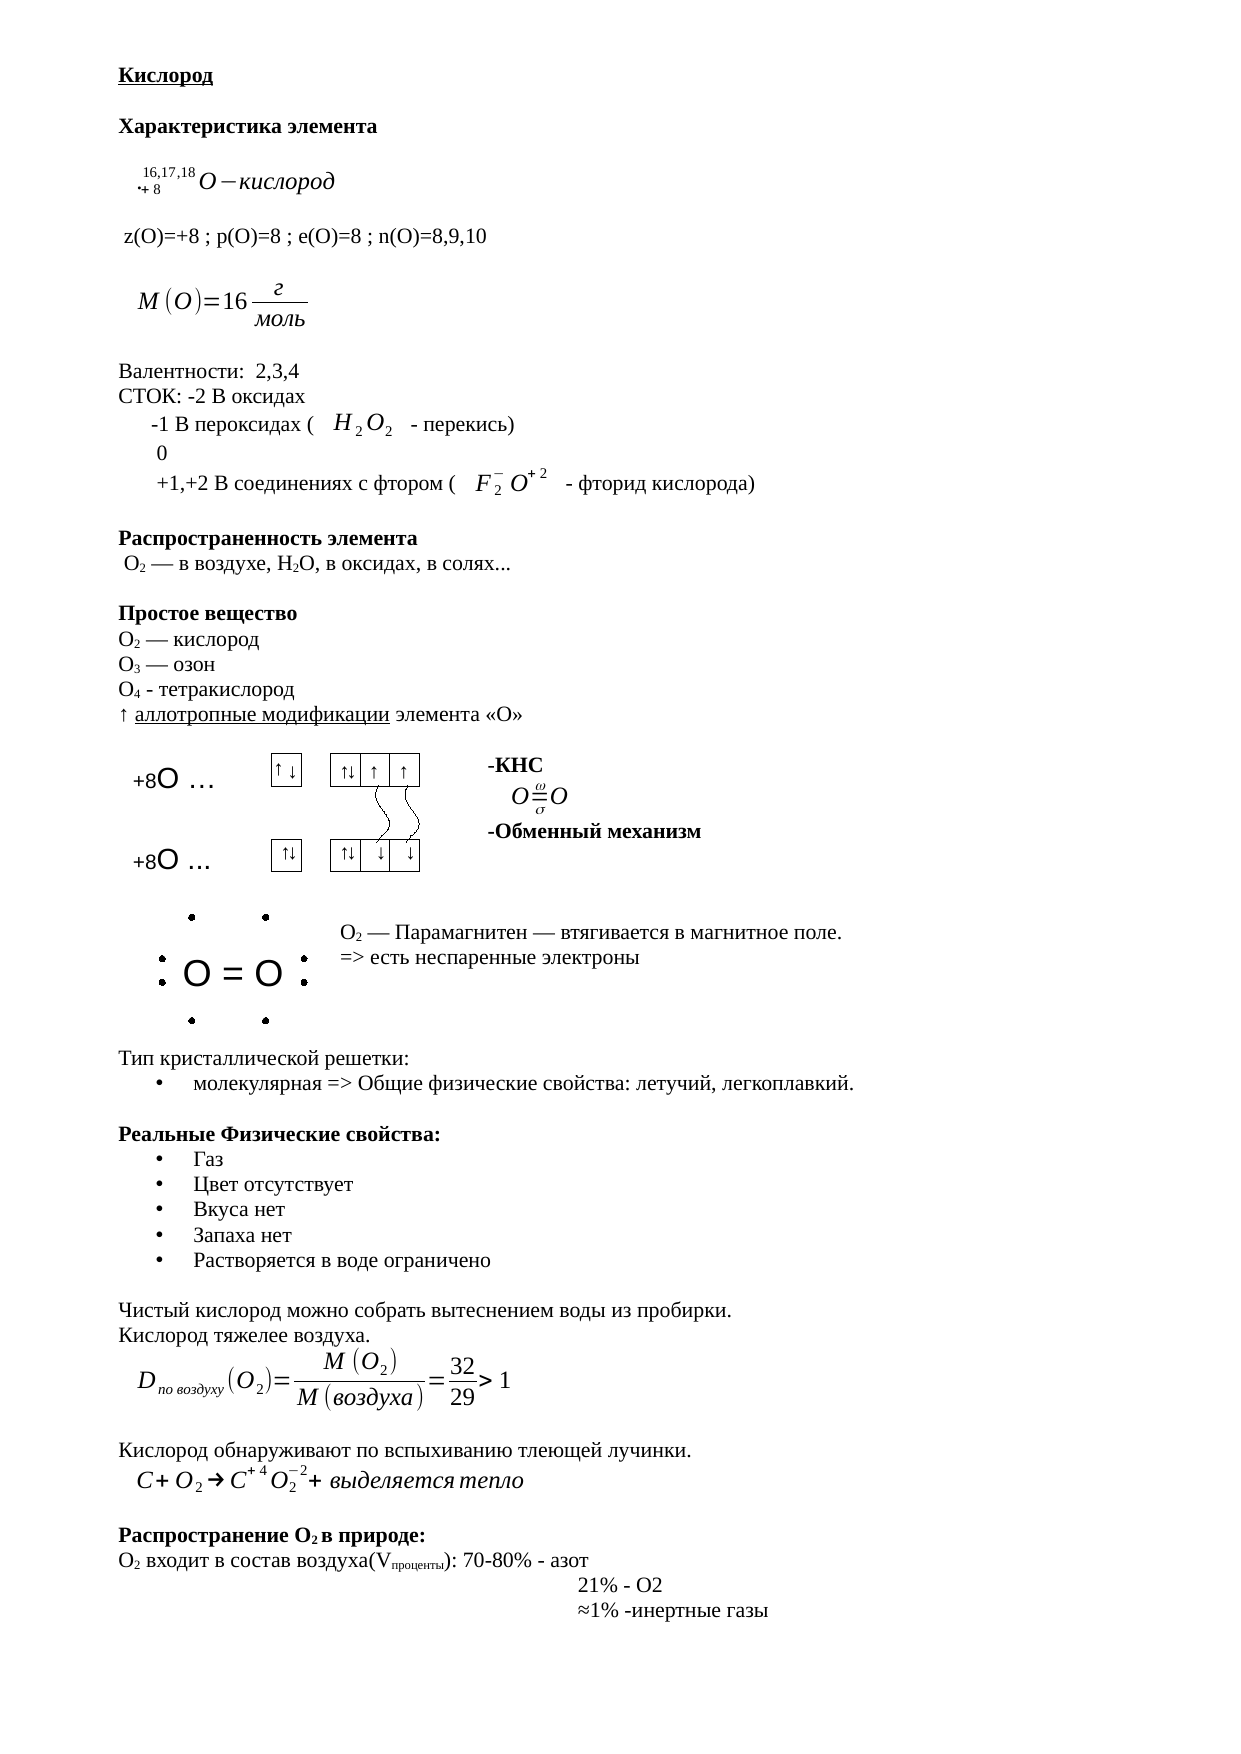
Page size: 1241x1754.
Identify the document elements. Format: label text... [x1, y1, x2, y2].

text => есть неспаренные электроны [118, 944, 1122, 969]
list Цвет отсутствует [156, 1171, 1122, 1196]
list Газ [156, 1146, 1122, 1171]
text О3 — озон [118, 651, 1122, 676]
text Кислород тяжелее воздуха. [118, 1322, 1122, 1348]
text 0 [118, 439, 1122, 465]
list молекулярная => Общие физические свойства: летучий, легкоплавкий. [156, 1070, 1122, 1096]
list Растворяется в воде ограничено [156, 1247, 1122, 1272]
list Запаха нет [156, 1222, 1122, 1247]
text Простое вещество [118, 600, 1122, 626]
text О2 — Парамагнитен — втягивается в магнитное поле. [118, 919, 1122, 944]
text Реальные Физические свойства: [118, 1121, 1122, 1146]
text Валентности: 2,3,4 [118, 358, 1122, 383]
text Характеристика элемента [118, 113, 1122, 138]
text -1 В пероксидах (- перекись) [118, 408, 1122, 439]
text +1,+2 В соединениях с фтором (- фторид кислорода) [118, 465, 1122, 499]
text ↑ аллотропные модификации элемента «О» [118, 701, 1122, 726]
text -Обменный механизм [118, 818, 1122, 843]
text О2 входит в состав воздуха(Vпроценты): 70-80% - азот [118, 1547, 1122, 1572]
text Кислород [118, 62, 1122, 88]
text О2 — кислород [118, 626, 1122, 651]
text -КНС [118, 752, 1122, 777]
text Тип кристаллической решетки: [118, 1045, 1122, 1070]
text Распространенность элемента [118, 525, 1122, 550]
text Чистый кислород можно собрать вытеснением воды из пробирки. [118, 1297, 1122, 1322]
list Вкуса нет [156, 1196, 1122, 1222]
text СТОК: -2 В оксидах [118, 383, 1122, 408]
text О4 - тетракислород [118, 676, 1122, 701]
text О2 — в воздухе, Н2О, в оксидах, в солях... [118, 550, 1122, 575]
text 21% - О2 [118, 1572, 1122, 1597]
text Распространение О2 в природе: [118, 1522, 1122, 1547]
text z(O)=+8 ; p(O)=8 ; e(O)=8 ; n(O)=8,9,10 [118, 223, 1122, 248]
text ≈1% -инертные газы [118, 1597, 1122, 1623]
text Кислород обнаруживают по вспыхиванию тлеющей лучинки. [118, 1437, 1122, 1462]
